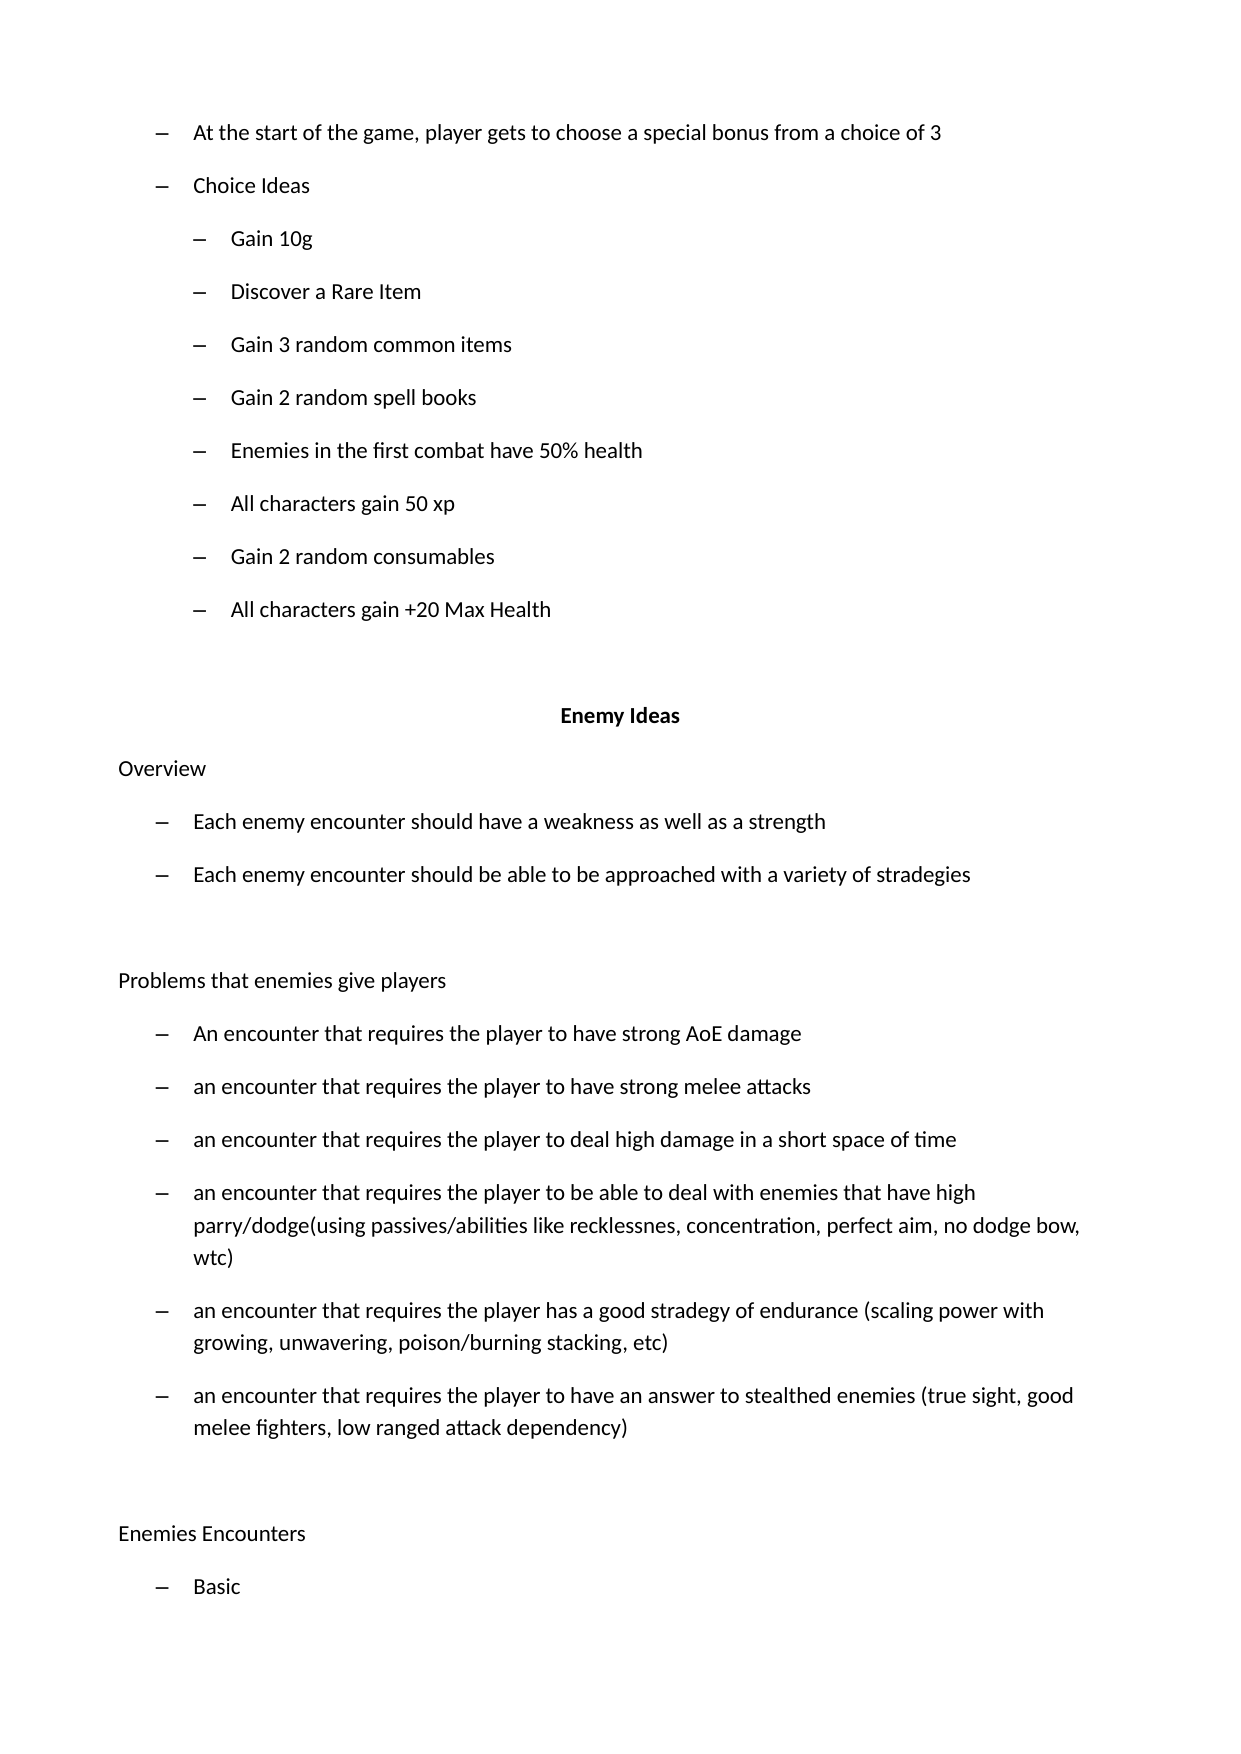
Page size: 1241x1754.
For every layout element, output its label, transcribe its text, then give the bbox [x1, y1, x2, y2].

list Gain 10g [193, 224, 1122, 252]
list All characters gain 50 xp [193, 489, 1122, 517]
list An encounter that requires the player to have strong AoE damage [156, 1019, 1122, 1047]
list Enemies in the first combat have 50% health [193, 436, 1122, 464]
text Problems that enemies give players [118, 966, 1122, 994]
list an encounter that requires the player to be able to deal with enemies that have high parry/dodge(using passives/abilities like recklessnes, concentration, perfect aim, no dodge bow, wtc) [156, 1178, 1122, 1271]
list Choice Ideas [156, 171, 1122, 199]
list an encounter that requires the player to deal high damage in a short space of time [156, 1126, 1122, 1153]
list Basic [156, 1572, 1122, 1600]
list an encounter that requires the player to have an answer to stealthed enemies (true sight, good melee fighters, low ranged attack dependency) [156, 1381, 1122, 1441]
list Gain 3 random common items [193, 330, 1122, 358]
list Each enemy encounter should have a weakness as well as a strength [156, 807, 1122, 835]
list At the start of the game, player gets to choose a special bonus from a choice of 3 [156, 118, 1122, 146]
list an encounter that requires the player to have strong melee attacks [156, 1072, 1122, 1101]
list Discover a Rare Item [193, 277, 1122, 305]
text Enemies Encounters [118, 1519, 1122, 1547]
list Each enemy encounter should be able to be approached with a variety of stradegies [156, 860, 1122, 888]
list an encounter that requires the player has a good stradegy of endurance (scaling power with growing, unwavering, poison/burning stacking, etc) [156, 1296, 1122, 1356]
list Gain 2 random spell books [193, 383, 1122, 411]
text Enemy Ideas [118, 701, 1122, 729]
list All characters gain +20 Max Health [193, 595, 1122, 623]
text Overview [118, 754, 1122, 782]
list Gain 2 random consumables [193, 542, 1122, 570]
